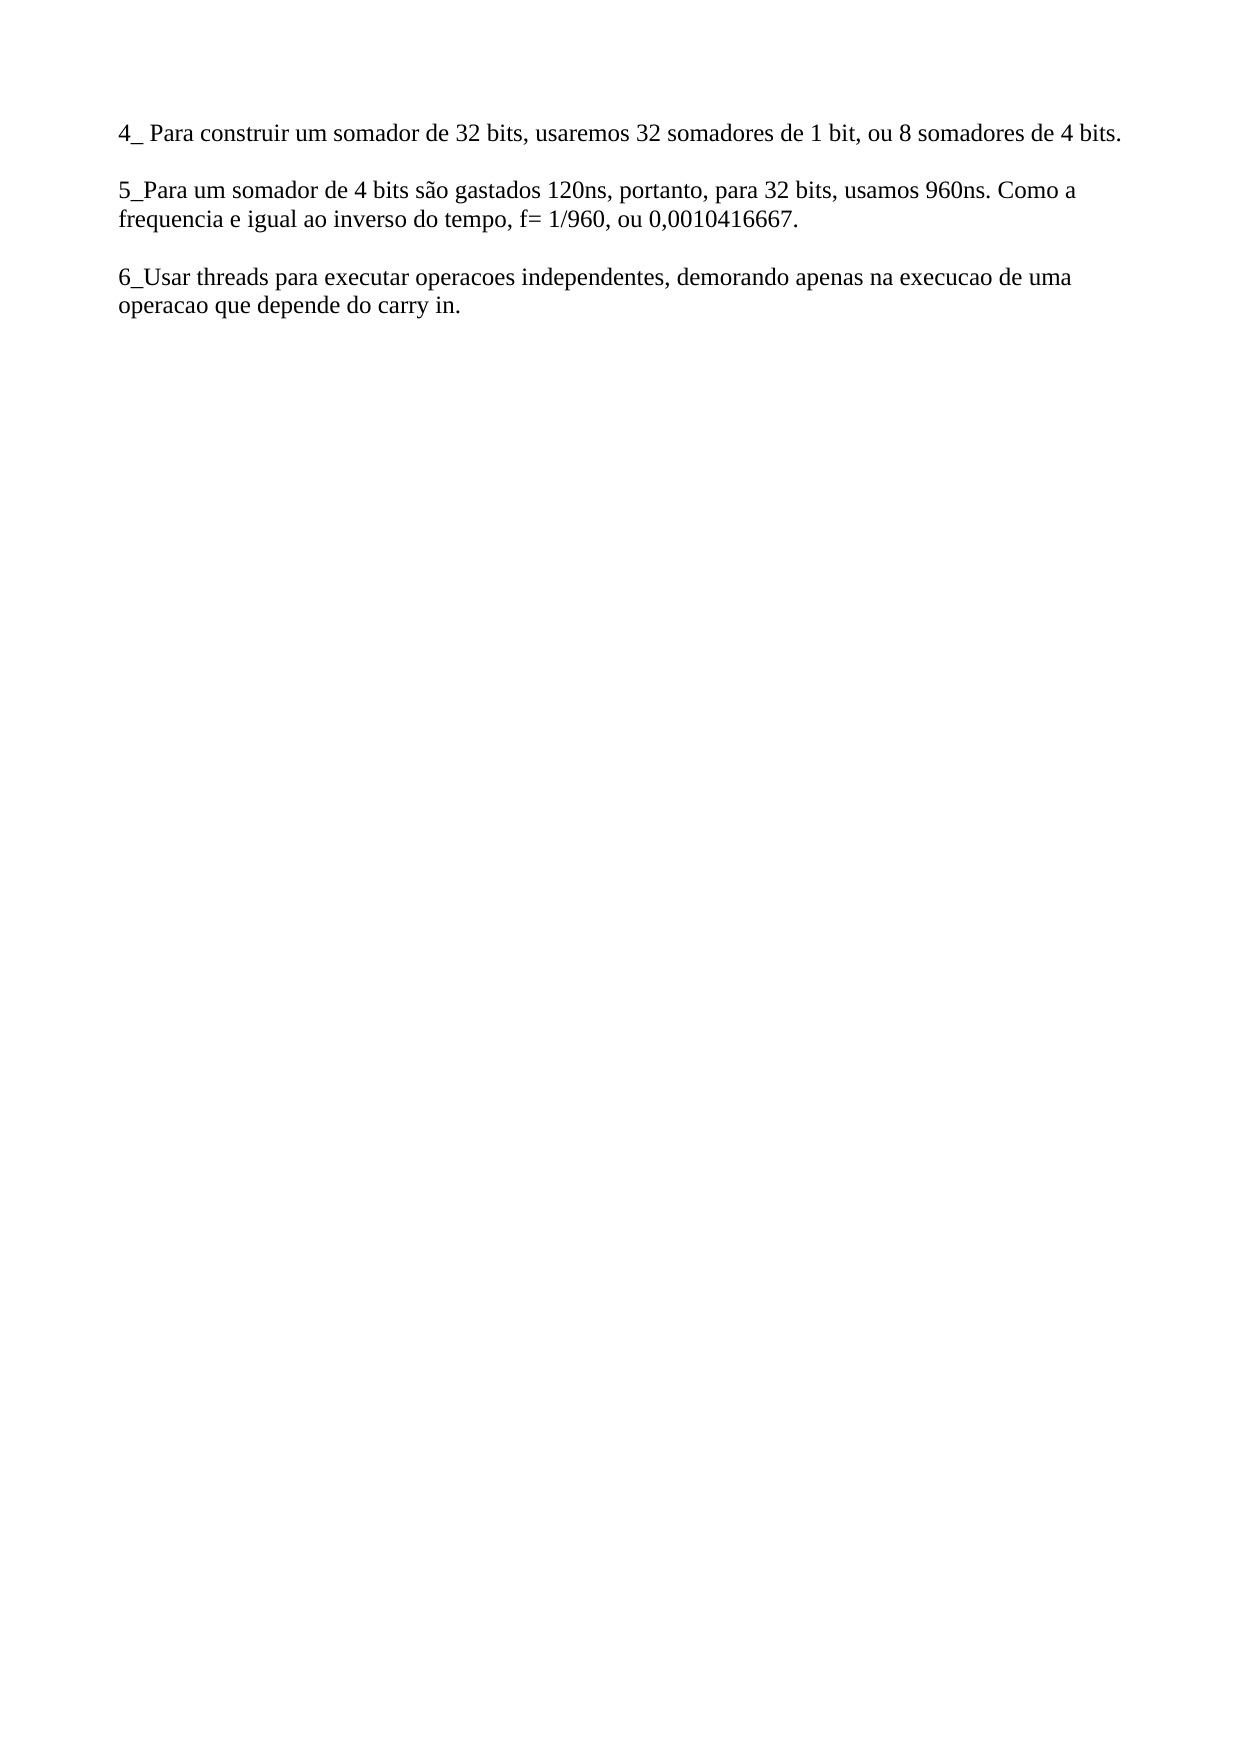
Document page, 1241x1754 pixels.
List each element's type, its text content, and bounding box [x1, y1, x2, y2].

text 4_ Para construir um somador de 32 bits, usaremos 32 somadores de 1 bit, ou 8 somadores de 4 bits. [118, 118, 1122, 147]
text 5_Para um somador de 4 bits são gastados 120ns, portanto, para 32 bits, usamos 960ns. Como a frequencia e igual ao inverso do tempo, f= 1/960, ou 0,0010416667. [118, 176, 1122, 233]
text 6_Usar threads para executar operacoes independentes, demorando apenas na execucao de uma operacao que depende do carry in. [118, 262, 1122, 319]
